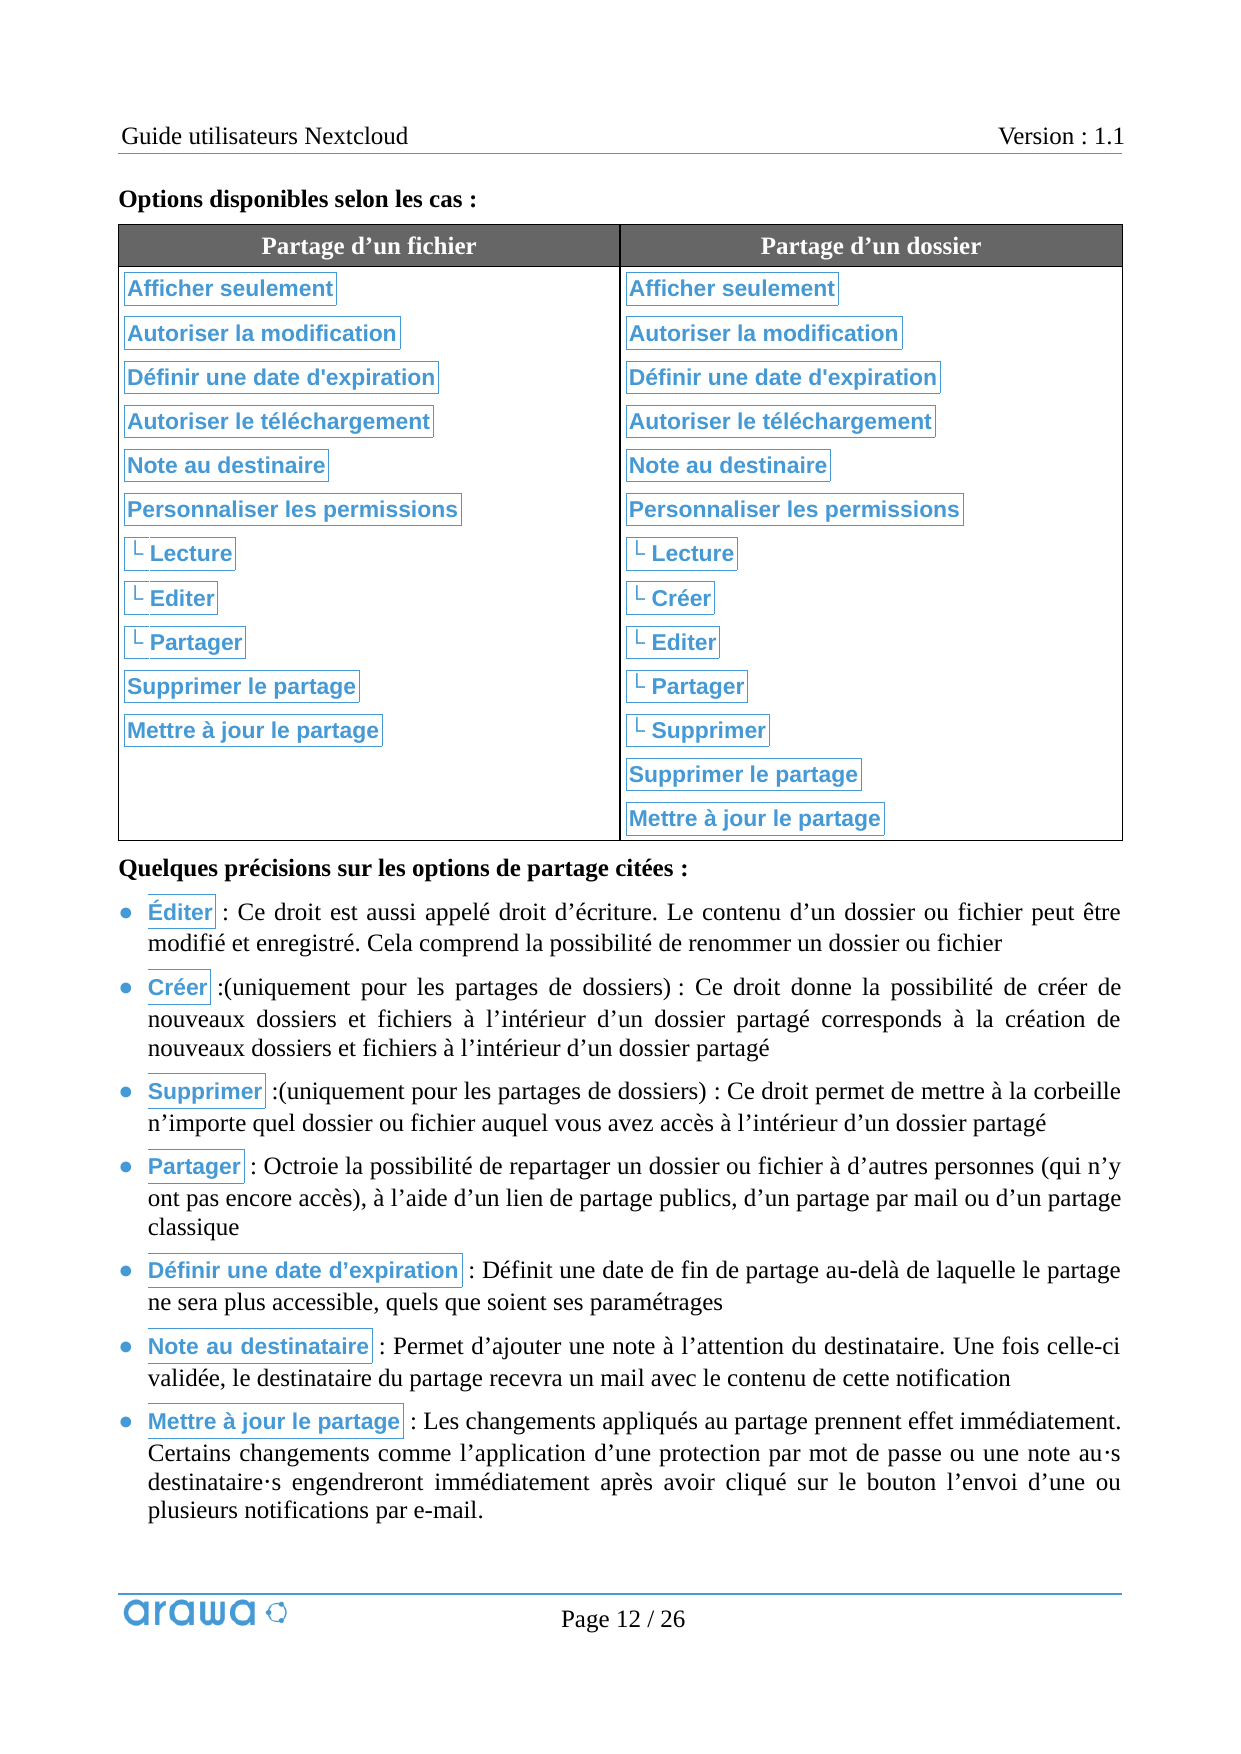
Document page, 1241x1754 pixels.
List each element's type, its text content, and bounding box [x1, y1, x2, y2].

list Définir une date d’expiration : Définit une date de fin de partage au-delà de laquelle le partage ne sera plus accessible, quels que soient ses paramétrages [118, 1252, 1122, 1316]
list Supprimer :(uniquement pour les partages de dossiers) : Ce droit permet de mettre à la corbeille n’importe quel dossier ou fichier auquel vous avez accès à l’intérieur d’un dossier partagé [118, 1073, 1122, 1137]
table_cell Afficher seulement Autoriser la modification Définir une date d'expiration Autoriser le téléchargement Note au destinaire Personnaliser les permissions └ Lecture └ Créer └ Editer └ Partager └ Supprimer Supprimer le partage Mettre à jour le partage [621, 267, 1122, 840]
list Mettre à jour le partage : Les changements appliqués au partage prennent effet immédiatement. Certains changements comme l’application d’une protection par mot de passe ou une note au⋅s destinataire⋅s engendreront immédiatement après avoir cliqué sur le bouton l’envoi d’une ou plusieurs notifications par e-mail. [118, 1403, 1122, 1524]
table_header Partage d’un fichier [119, 225, 619, 266]
list Partager : Octroie la possibilité de repartager un dossier ou fichier à d’autres personnes (qui n’y ont pas encore accès), à l’aide d’un lien de partage publics, d’un partage par mail ou d’un partage classique [118, 1148, 1122, 1241]
text Options disponibles selon les cas : [118, 184, 1122, 212]
table_cell Afficher seulement Autoriser la modification Définir une date d'expiration Autoriser le téléchargement Note au destinaire Personnaliser les permissions └ Lecture └ Editer └ Partager Supprimer le partage Mettre à jour le partage [119, 267, 619, 840]
table_header Partage d’un dossier [621, 225, 1122, 266]
picture [121, 1597, 290, 1628]
text Quelques précisions sur les options de partage citées : [118, 853, 1122, 882]
list Éditer : Ce droit est aussi appelé droit d’écriture. Le contenu d’un dossier ou fichier peut être modifié et enregistré. Cela comprend la possibilité de renommer un dossier ou fichier [118, 894, 1122, 957]
list Créer :(uniquement pour les partages de dossiers) : Ce droit donne la possibilité de créer de nouveaux dossiers et fichiers à l’intérieur d’un dossier partagé corresponds à la création de nouveaux dossiers et fichiers à l’intérieur d’un dossier partagé [118, 969, 1122, 1061]
list Note au destinataire : Permet d’ajouter une note à l’attention du destinataire. Une fois celle-ci validée, le destinataire du partage recevra un mail avec le contenu de cette notification [118, 1328, 1122, 1391]
